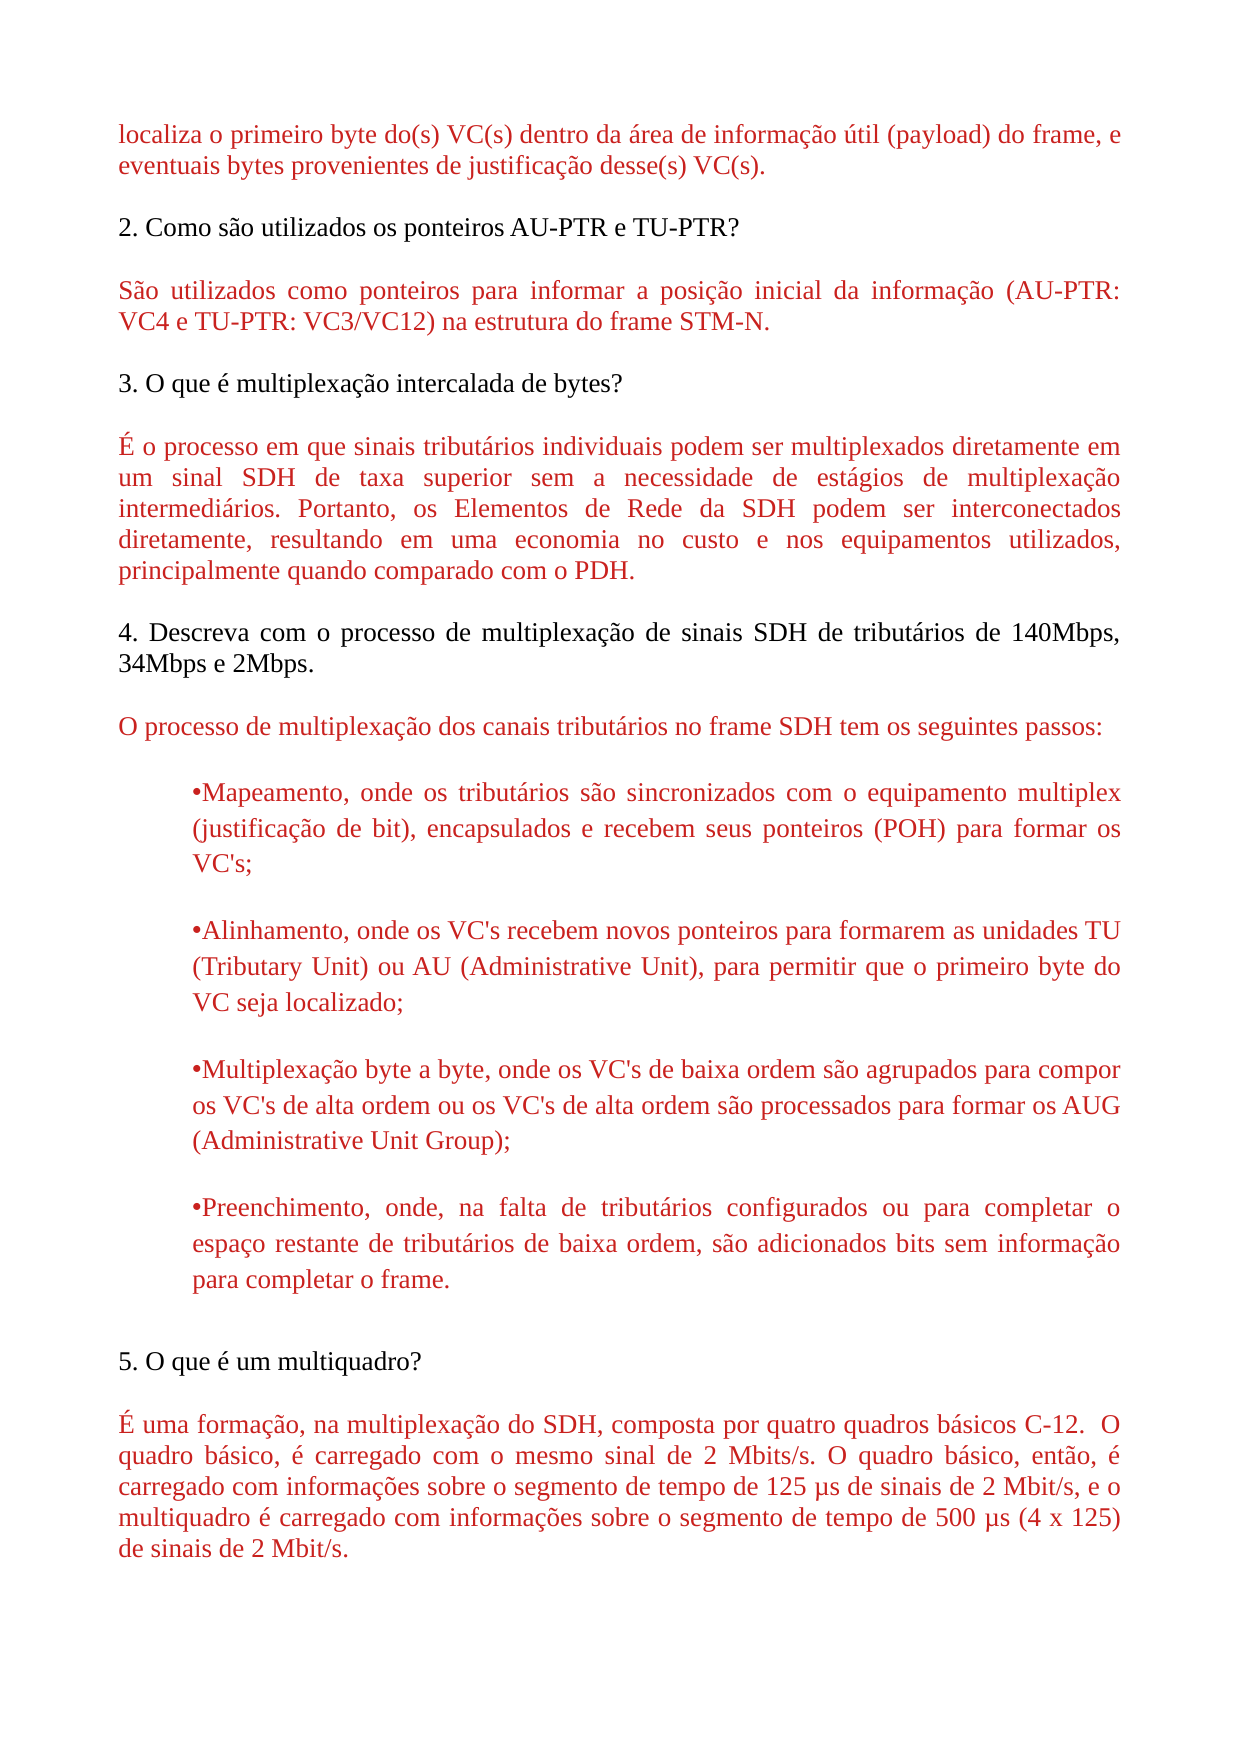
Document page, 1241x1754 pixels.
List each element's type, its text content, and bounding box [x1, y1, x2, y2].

text 4. Descreva com o processo de multiplexação de sinais SDH de tributários de 140Mbps, 34Mbps e 2Mbps. [118, 616, 1122, 679]
text localiza o primeiro byte do(s) VC(s) dentro da área de informação útil (payload) do frame, e eventuais bytes provenientes de justificação desse(s) VC(s). [118, 118, 1122, 180]
text O processo de multiplexação dos canais tributários no frame SDH tem os seguintes passos: [118, 710, 1122, 741]
text 5. O que é um multiquadro? [118, 1346, 1122, 1377]
list Mapeamento, onde os tributários são sincronizados com o equipamento multiplex (justificação de bit), encapsulados e recebem seus ponteiros (POH) para formar os VC's; [118, 776, 1122, 878]
list Multiplexação byte a byte, onde os VC's de baixa ordem são agrupados para compor os VC's de alta ordem ou os VC's de alta ordem são processados para formar os AUG (Administrative Unit Group); [118, 1053, 1122, 1156]
text 2. Como são utilizados os ponteiros AU-PTR e TU-PTR? [118, 212, 1122, 243]
text É uma formação, na multiplexação do SDH, composta por quatro quadros básicos C-12. O quadro básico, é carregado com o mesmo sinal de 2 Mbits/s. O quadro básico, então, é carregado com informações sobre o segmento de tempo de 125 µs de sinais de 2 Mbit/s, e o multiquadro é carregado com informações sobre o segmento de tempo de 500 µs (4 x 125) de sinais de 2 Mbit/s. [118, 1408, 1122, 1563]
text É o processo em que sinais tributários individuais podem ser multiplexados diretamente em um sinal SDH de taxa superior sem a necessidade de estágios de multiplexação intermediários. Portanto, os Elementos de Rede da SDH podem ser interconectados diretamente, resultando em uma economia no custo e nos equipamentos utilizados, principalmente quando comparado com o PDH. [118, 429, 1122, 585]
text 3. O que é multiplexação intercalada de bytes? [118, 367, 1122, 398]
text São utilizados como ponteiros para informar a posição inicial da informação (AU-PTR: VC4 e TU-PTR: VC3/VC12) na estrutura do frame STM-N. [118, 274, 1122, 336]
list Alinhamento, onde os VC's recebem novos ponteiros para formarem as unidades TU (Tributary Unit) ou AU (Administrative Unit), para permitir que o primeiro byte do VC seja localizado; [118, 914, 1122, 1017]
list Preenchimento, onde, na falta de tributários configurados ou para completar o espaço restante de tributários de baixa ordem, são adicionados bits sem informação para completar o frame. [118, 1191, 1122, 1294]
